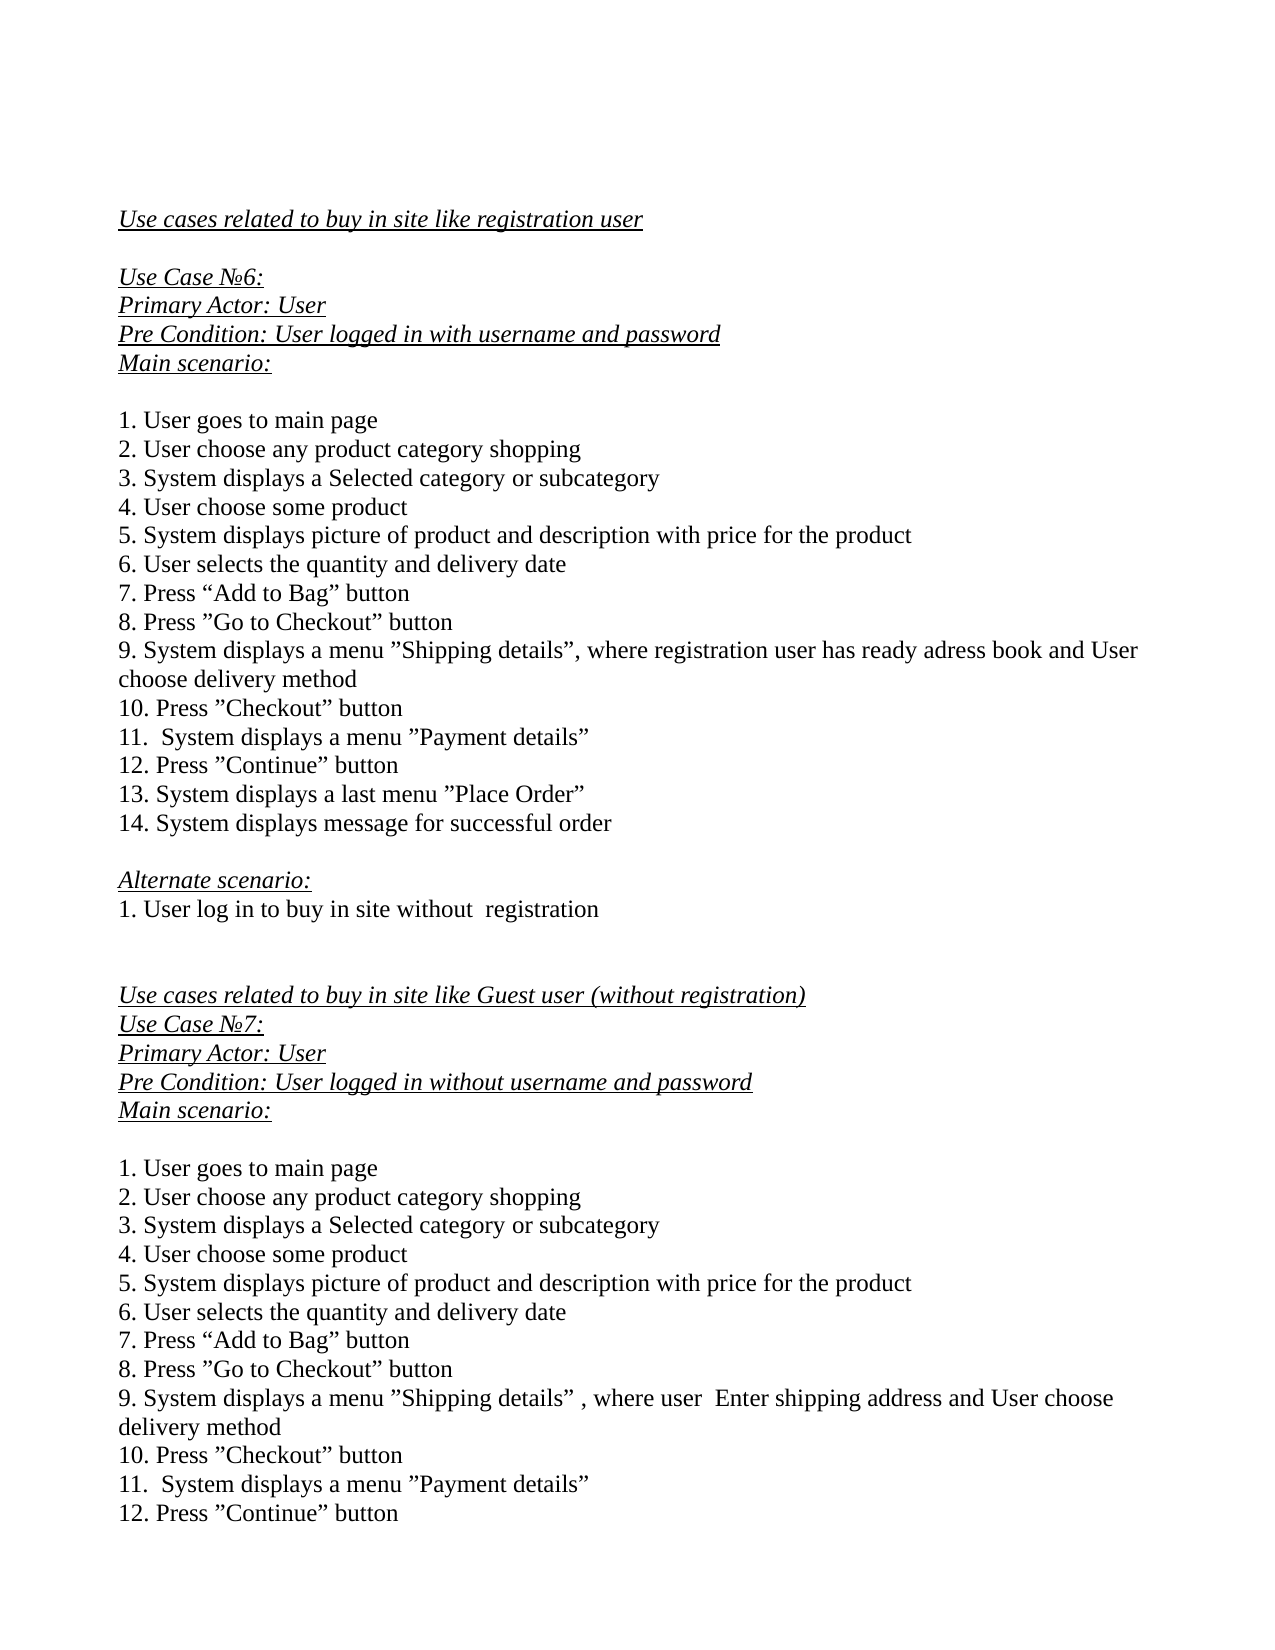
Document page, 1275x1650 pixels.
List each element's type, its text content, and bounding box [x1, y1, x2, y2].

text 6. User selects the quantity and delivery date [118, 549, 1157, 578]
text 10. Press ”Checkout” button [118, 693, 1157, 722]
text 5. System displays picture of product and description with price for the product [118, 521, 1157, 549]
text 12. Press ”Continue” button [118, 1498, 1157, 1527]
text 4. User choose some product [118, 492, 1157, 521]
text Use Case №6: [118, 262, 1157, 291]
text Use cases related to buy in site like Guest user (without registration) [118, 981, 1157, 1009]
text Use cases related to buy in site like registration user [118, 204, 1157, 233]
text 1. User log in to buy in site without registration [118, 894, 1157, 923]
text 5. System displays picture of product and description with price for the product [118, 1268, 1157, 1297]
text 11. System displays a menu ”Payment details” [118, 722, 1157, 751]
text 8. Press ”Go to Checkout” button [118, 1354, 1157, 1383]
text 4. User choose some product [118, 1239, 1157, 1268]
text Use Case №7: [118, 1009, 1157, 1038]
text 1. User goes to main page [118, 406, 1157, 434]
text 13. System displays a last menu ”Place Order” [118, 779, 1157, 808]
text 6. User selects the quantity and delivery date [118, 1297, 1157, 1326]
text 8. Press ”Go to Checkout” button [118, 607, 1157, 636]
text 10. Press ”Checkout” button [118, 1441, 1157, 1469]
text 9. System displays а menu ”Shipping details”, where registration user has ready adress book and User choose delivery method [118, 636, 1157, 693]
text 2. User choose any product category shopping [118, 1182, 1157, 1211]
text 3. System displays а Selected category or subcategory [118, 463, 1157, 492]
text 2. User choose any product category shopping [118, 434, 1157, 463]
text 14. System displays message for successful order [118, 808, 1157, 837]
text Alternate scenario: [118, 866, 1157, 894]
text 7. Press “Add to Bag” button [118, 1326, 1157, 1354]
text Primary Actor: User Pre Condition: User logged in without username and password Main scenario: [118, 1038, 1157, 1124]
text 7. Press “Add to Bag” button [118, 578, 1157, 607]
text 9. System displays а menu ”Shipping details” , where user Enter shipping address and User choose delivery method [118, 1383, 1157, 1441]
text Primary Actor: User Pre Condition: User logged in with username and password Main scenario: [118, 291, 1157, 377]
text 3. System displays а Selected category or subcategory [118, 1211, 1157, 1239]
text 1. User goes to main page [118, 1153, 1157, 1182]
text 12. Press ”Continue” button [118, 751, 1157, 779]
text 11. System displays a menu ”Payment details” [118, 1469, 1157, 1498]
